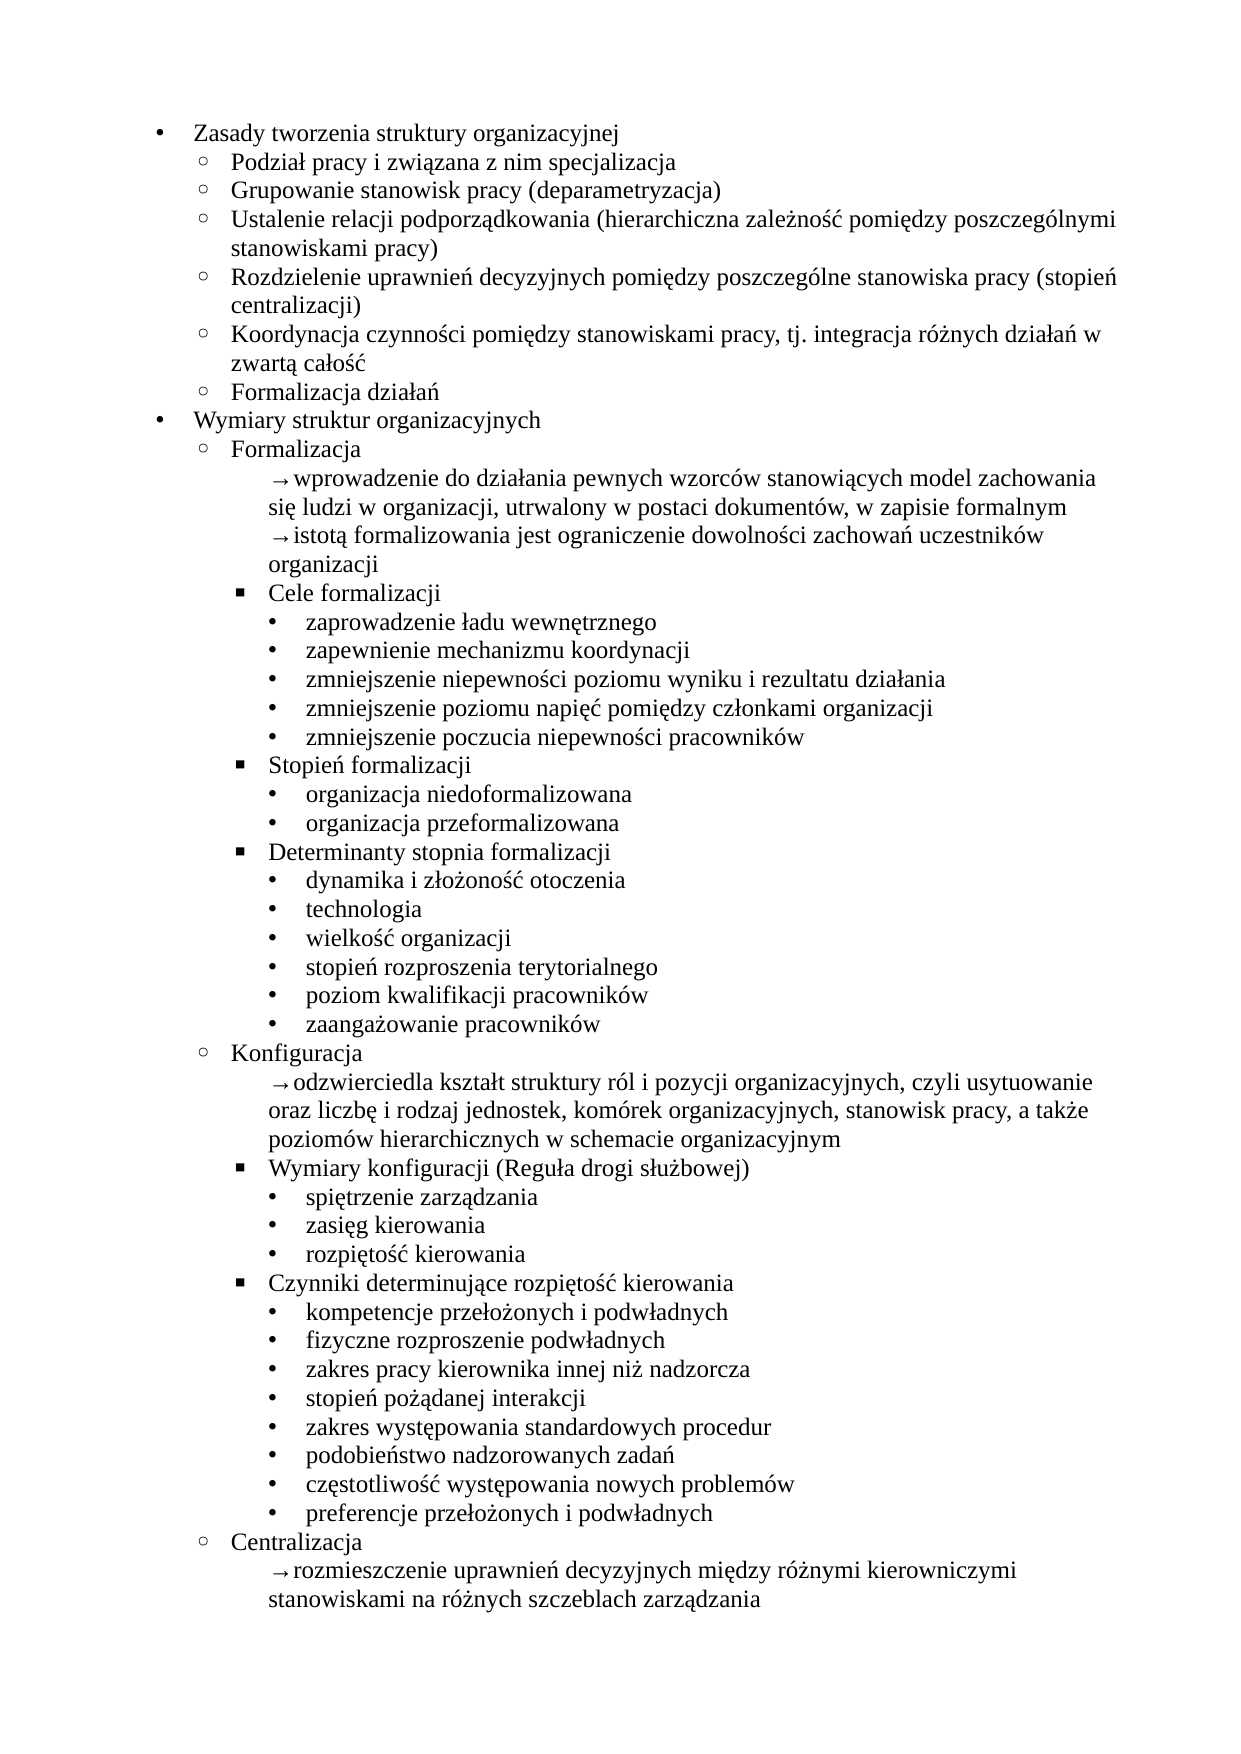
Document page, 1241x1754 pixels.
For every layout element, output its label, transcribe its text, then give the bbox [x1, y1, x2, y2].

list Determinanty stopnia formalizacji [231, 837, 1122, 866]
list podobieństwo nadzorowanych zadań [268, 1441, 1122, 1469]
list Czynniki determinujące rozpiętość kierowania [231, 1268, 1122, 1297]
list Wymiary struktur organizacyjnych [156, 406, 1122, 434]
list fizyczne rozproszenie podwładnych [268, 1326, 1122, 1354]
list preferencje przełożonych i podwładnych [268, 1498, 1122, 1527]
list rozpiętość kierowania [268, 1239, 1122, 1268]
list zmniejszenie poczucia niepewności pracowników [268, 722, 1122, 751]
list Cele formalizacji [231, 578, 1122, 607]
list Formalizacja [193, 434, 1122, 463]
list częstotliwość występowania nowych problemów [268, 1469, 1122, 1498]
list stopień pożądanej interakcji [268, 1383, 1122, 1412]
list zmniejszenie niepewności poziomu wyniku i rezultatu działania [268, 664, 1122, 693]
list spiętrzenie zarządzania [268, 1182, 1122, 1211]
list organizacja przeformalizowana [268, 808, 1122, 837]
list kompetencje przełożonych i podwładnych [268, 1297, 1122, 1326]
list Konfiguracja [193, 1038, 1122, 1067]
list zasięg kierowania [268, 1211, 1122, 1239]
list zakres pracy kierownika innej niż nadzorcza [268, 1354, 1122, 1383]
list →rozmieszczenie uprawnień decyzyjnych między różnymi kierowniczymi stanowiskami na różnych szczeblach zarządzania [231, 1556, 1122, 1613]
list organizacja niedoformalizowana [268, 779, 1122, 808]
list zaangażowanie pracowników [268, 1009, 1122, 1038]
list zakres występowania standardowych procedur [268, 1412, 1122, 1441]
list Koordynacja czynności pomiędzy stanowiskami pracy, tj. integracja różnych działań w zwartą całość [193, 319, 1122, 377]
list zaprowadzenie ładu wewnętrznego [268, 607, 1122, 636]
list →wprowadzenie do działania pewnych wzorców stanowiących model zachowania się ludzi w organizacji, utrwalony w postaci dokumentów, w zapisie formalnym [231, 463, 1122, 521]
list Grupowanie stanowisk pracy (deparametryzacja) [193, 176, 1122, 204]
list dynamika i złożoność otoczenia [268, 866, 1122, 894]
list Rozdzielenie uprawnień decyzyjnych pomiędzy poszczególne stanowiska pracy (stopień centralizacji) [193, 262, 1122, 319]
list Zasady tworzenia struktury organizacyjnej [156, 118, 1122, 147]
list technologia [268, 894, 1122, 923]
list Stopień formalizacji [231, 751, 1122, 779]
list Formalizacja działań [193, 377, 1122, 406]
list poziom kwalifikacji pracowników [268, 981, 1122, 1009]
list Podział pracy i związana z nim specjalizacja [193, 147, 1122, 176]
list Centralizacja [193, 1527, 1122, 1556]
list →odzwierciedla kształt struktury ról i pozycji organizacyjnych, czyli usytuowanie oraz liczbę i rodzaj jednostek, komórek organizacyjnych, stanowisk pracy, a także poziomów hierarchicznych w schemacie organizacyjnym [231, 1067, 1122, 1153]
list wielkość organizacji [268, 923, 1122, 952]
list Wymiary konfiguracji (Reguła drogi służbowej) [231, 1153, 1122, 1182]
list zmniejszenie poziomu napięć pomiędzy członkami organizacji [268, 693, 1122, 722]
list →istotą formalizowania jest ograniczenie dowolności zachowań uczestników organizacji [231, 521, 1122, 578]
list Ustalenie relacji podporządkowania (hierarchiczna zależność pomiędzy poszczególnymi stanowiskami pracy) [193, 204, 1122, 262]
list zapewnienie mechanizmu koordynacji [268, 636, 1122, 664]
list stopień rozproszenia terytorialnego [268, 952, 1122, 981]
